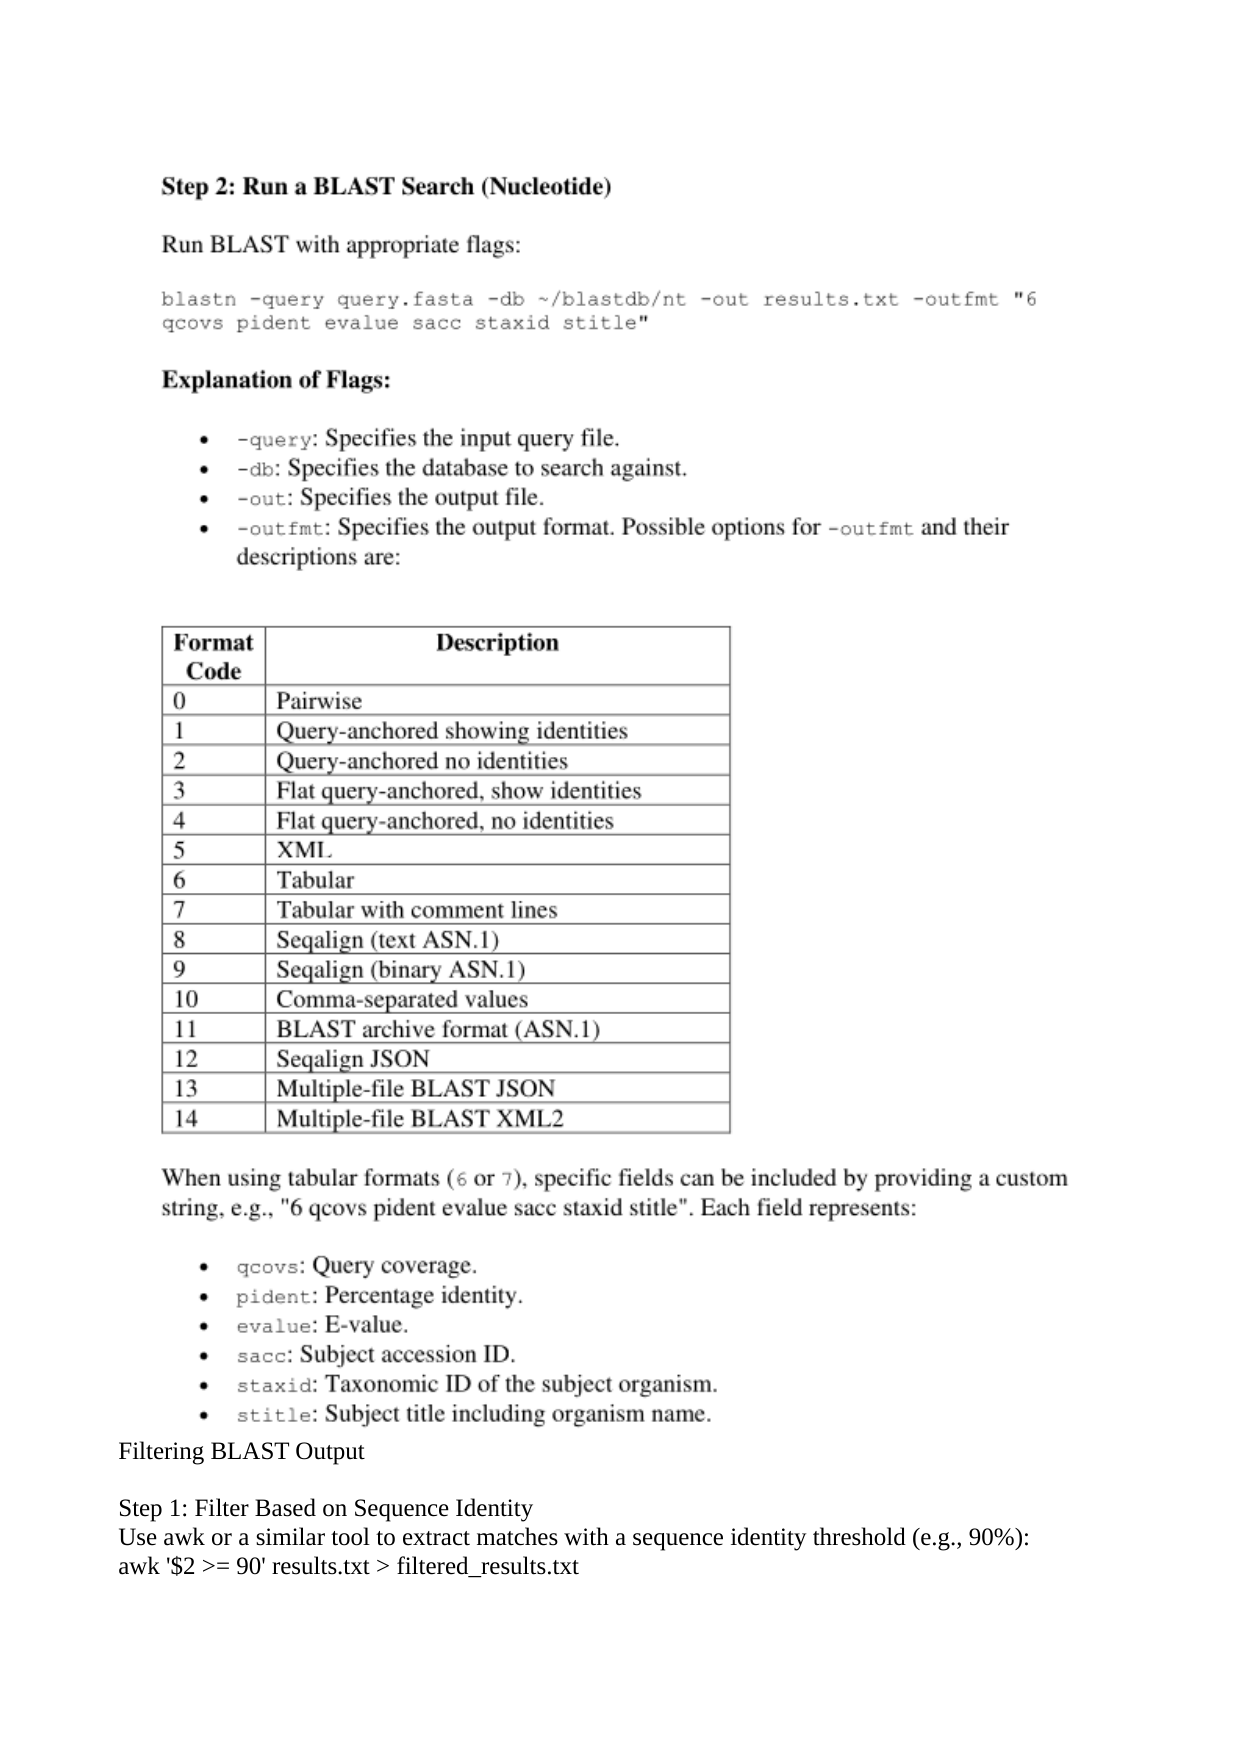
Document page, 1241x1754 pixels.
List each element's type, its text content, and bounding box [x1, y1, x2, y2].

text awk '$2 >= 90' results.txt > filtered_results.txt [118, 1551, 1122, 1579]
text Use awk or a similar tool to extract matches with a sequence identity threshold (e.g., 90%): [118, 1522, 1122, 1551]
text Step 1: Filter Based on Sequence Identity [118, 1493, 1122, 1522]
text Filtering BLAST Output [118, 147, 1122, 1464]
picture [132, 146, 1122, 1436]
